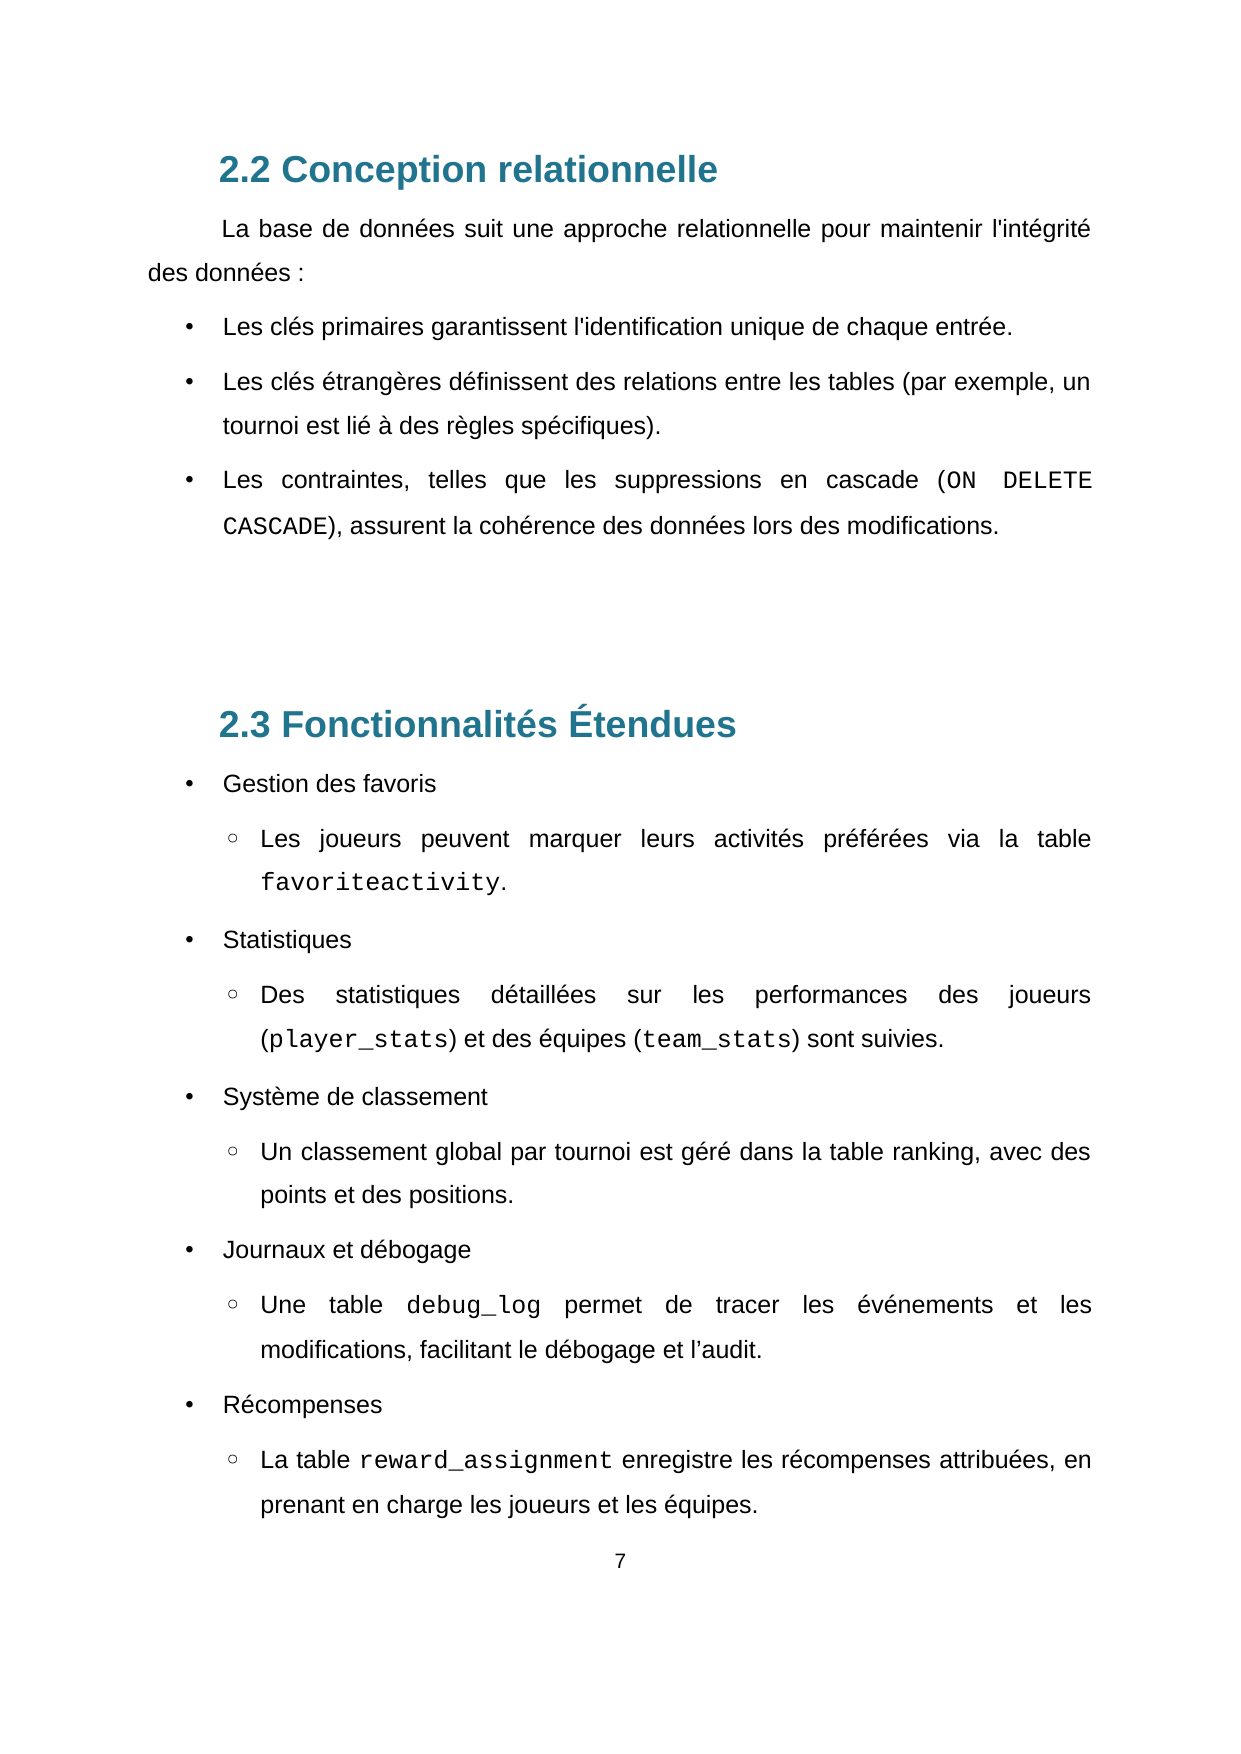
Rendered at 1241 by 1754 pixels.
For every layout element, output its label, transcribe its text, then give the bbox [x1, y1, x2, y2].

list Les clés étrangères définissent des relations entre les tables (par exemple, un tournoi est lié à des règles spécifiques). [185, 367, 1093, 439]
subtitle Fonctionnalités Étendues [189, 702, 1087, 746]
list Gestion des favoris [185, 769, 1093, 798]
list Une table debug_log permet de tracer les événements et les modifications, facilitant le débogage et l’audit. [223, 1290, 1093, 1364]
list Journaux et débogage [185, 1235, 1093, 1264]
list Les contraintes, telles que les suppressions en cascade (ON DELETE CASCADE), assurent la cohérence des données lors des modifications. [185, 466, 1093, 542]
list Statistiques [185, 926, 1093, 954]
list Système de classement [185, 1082, 1093, 1111]
text La base de données suit une approche relationnelle pour maintenir l'intégrité des données : [148, 214, 1093, 286]
list Un classement global par tournoi est géré dans la table ranking, avec des points et des positions. [223, 1137, 1093, 1209]
list Des statistiques détaillées sur les performances des joueurs (player_stats) et des équipes (team_stats) sont suivies. [223, 981, 1093, 1055]
list La table reward_assignment enregistre les récompenses attribuées, en prenant en charge les joueurs et les équipes. [223, 1445, 1093, 1519]
subtitle Conception relationnelle [189, 148, 1087, 191]
list Les clés primaires garantissent l'identification unique de chaque entrée. [185, 312, 1093, 341]
list Les joueurs peuvent marquer leurs activités préférées via la table favoriteactivity. [223, 824, 1093, 898]
list Récompenses [185, 1390, 1093, 1419]
